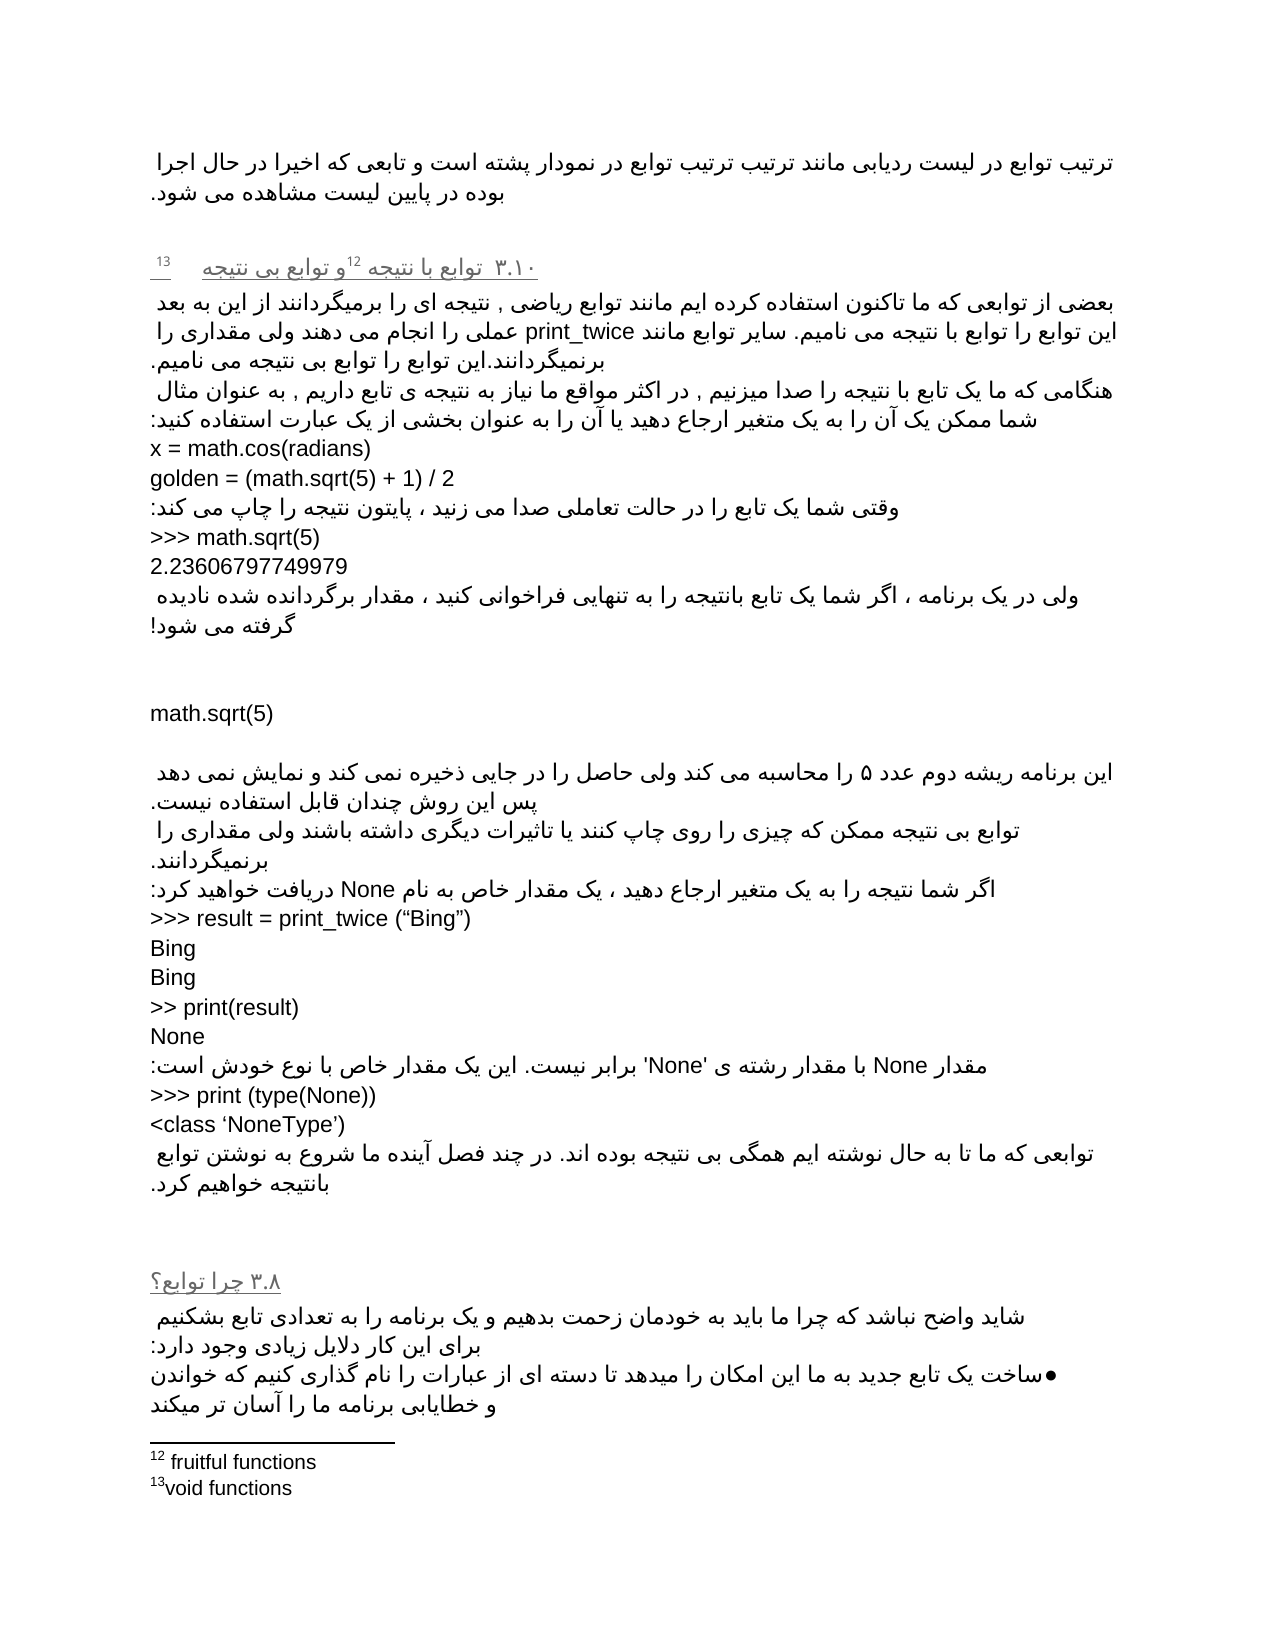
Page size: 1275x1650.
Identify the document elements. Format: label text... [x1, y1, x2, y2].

text مقدار None با مقدار رشته ی 'None' برابر نیست. این یک مقدار خاص با نوع خودش است: [150, 1053, 1125, 1078]
text این برنامه ریشه دوم عدد ۵ را محاسبه می کند ولی حاصل را در جایی ذخیره نمی کند و نمایش نمی دهد پس این روش چندان قابل استفاده نیست. [150, 759, 1125, 814]
text اگر شما نتیجه را به یک متغیر ارجاع دهید ، یک مقدار خاص به نام None دریافت خواهید کرد: [150, 877, 1125, 902]
text ترتیب توابع در لیست ردیابی مانند ترتیب ترتیب توابع در نمودار پشته است و تابعی که اخیرا در حال اجرا بوده در پایین لیست مشاهده می شود. [150, 150, 1125, 205]
text شاید واضح نباشد که چرا ما باید به خودمان زحمت بدهیم و یک برنامه را به تعدادی تابع بشکنیم [150, 1303, 1125, 1329]
text fruitful functions [150, 1449, 1125, 1474]
text None [150, 1023, 1125, 1049]
text توابعی که ما تا به حال نوشته ایم همگی بی نتیجه بوده اند. در چند فصل آینده ما شروع به نوشتن توابع بانتیجه خواهیم کرد. [150, 1141, 1125, 1196]
text math.sqrt(5) [150, 700, 1125, 726]
text ولی در یک برنامه ، اگر شما یک تابع بانتیجه را به تنهایی فراخوانی کنید ، مقدار برگردانده شده نادیده گرفته می شود! [150, 583, 1125, 638]
text بعضی از توابعی که ما تاکنون استفاده کرده ایم مانند توابع ریاضی , نتیجه ای را برمیگردانند از این به بعد این توابع را توابع با نتیجه می نامیم. سایر توابع مانند print_twice عملی را انجام می دهند ولی مقداری را برنمیگردانند.این توابع را توابع بی نتیجه می نامیم. [150, 289, 1125, 373]
subtitle ۳.۸ چرا توابع؟ [150, 1269, 1125, 1299]
text توابع بی نتیجه ممکن که چیزی را روی چاپ کنند یا تاثیرات دیگری داشته باشند ولی مقداری را برنمیگردانند. [150, 818, 1125, 873]
text Bing [150, 935, 1125, 961]
text golden = (math.sqrt(5) + 1) / 2 [150, 465, 1125, 491]
text >>> math.sqrt(5) [150, 524, 1125, 550]
text <class ‘NoneType’) [150, 1112, 1125, 1137]
text وقتی شما یک تابع را در حالت تعاملی صدا می زنید ، پایتون نتیجه را چاپ می کند: [150, 495, 1125, 520]
subtitle ۳.۱۰ توابع با نتیجه و توابع بی نتیجه [150, 255, 1125, 285]
text >>> print (type(None)) [150, 1082, 1125, 1108]
text 2.23606797749979 [150, 553, 1125, 579]
text Bing [150, 965, 1125, 990]
text برای این کار دلایل زیادی وجود دارد: [150, 1333, 1125, 1358]
text >>> result = print_twice (“Bing”) [150, 906, 1125, 932]
text x = math.cos(radians) [150, 436, 1125, 462]
text >> print(result) [150, 994, 1125, 1020]
text هنگامی که ما یک تابع با نتیجه را صدا میزنیم , در اکثر مواقع ما نیاز به نتیجه ی تابع داریم , به عنوان مثال شما ممکن یک آن را به یک متغیر ارجاع دهید یا آن را به عنوان بخشی از یک عبارت استفاده کنید: [150, 377, 1125, 432]
text void functions [150, 1474, 1125, 1500]
list ساخت یک تابع جدید به ما این امکان را میدهد تا دسته ای از عبارات را نام گذاری کنیم که خواندن و خطایابی برنامه ما را آسان تر میکند [150, 1362, 1087, 1417]
